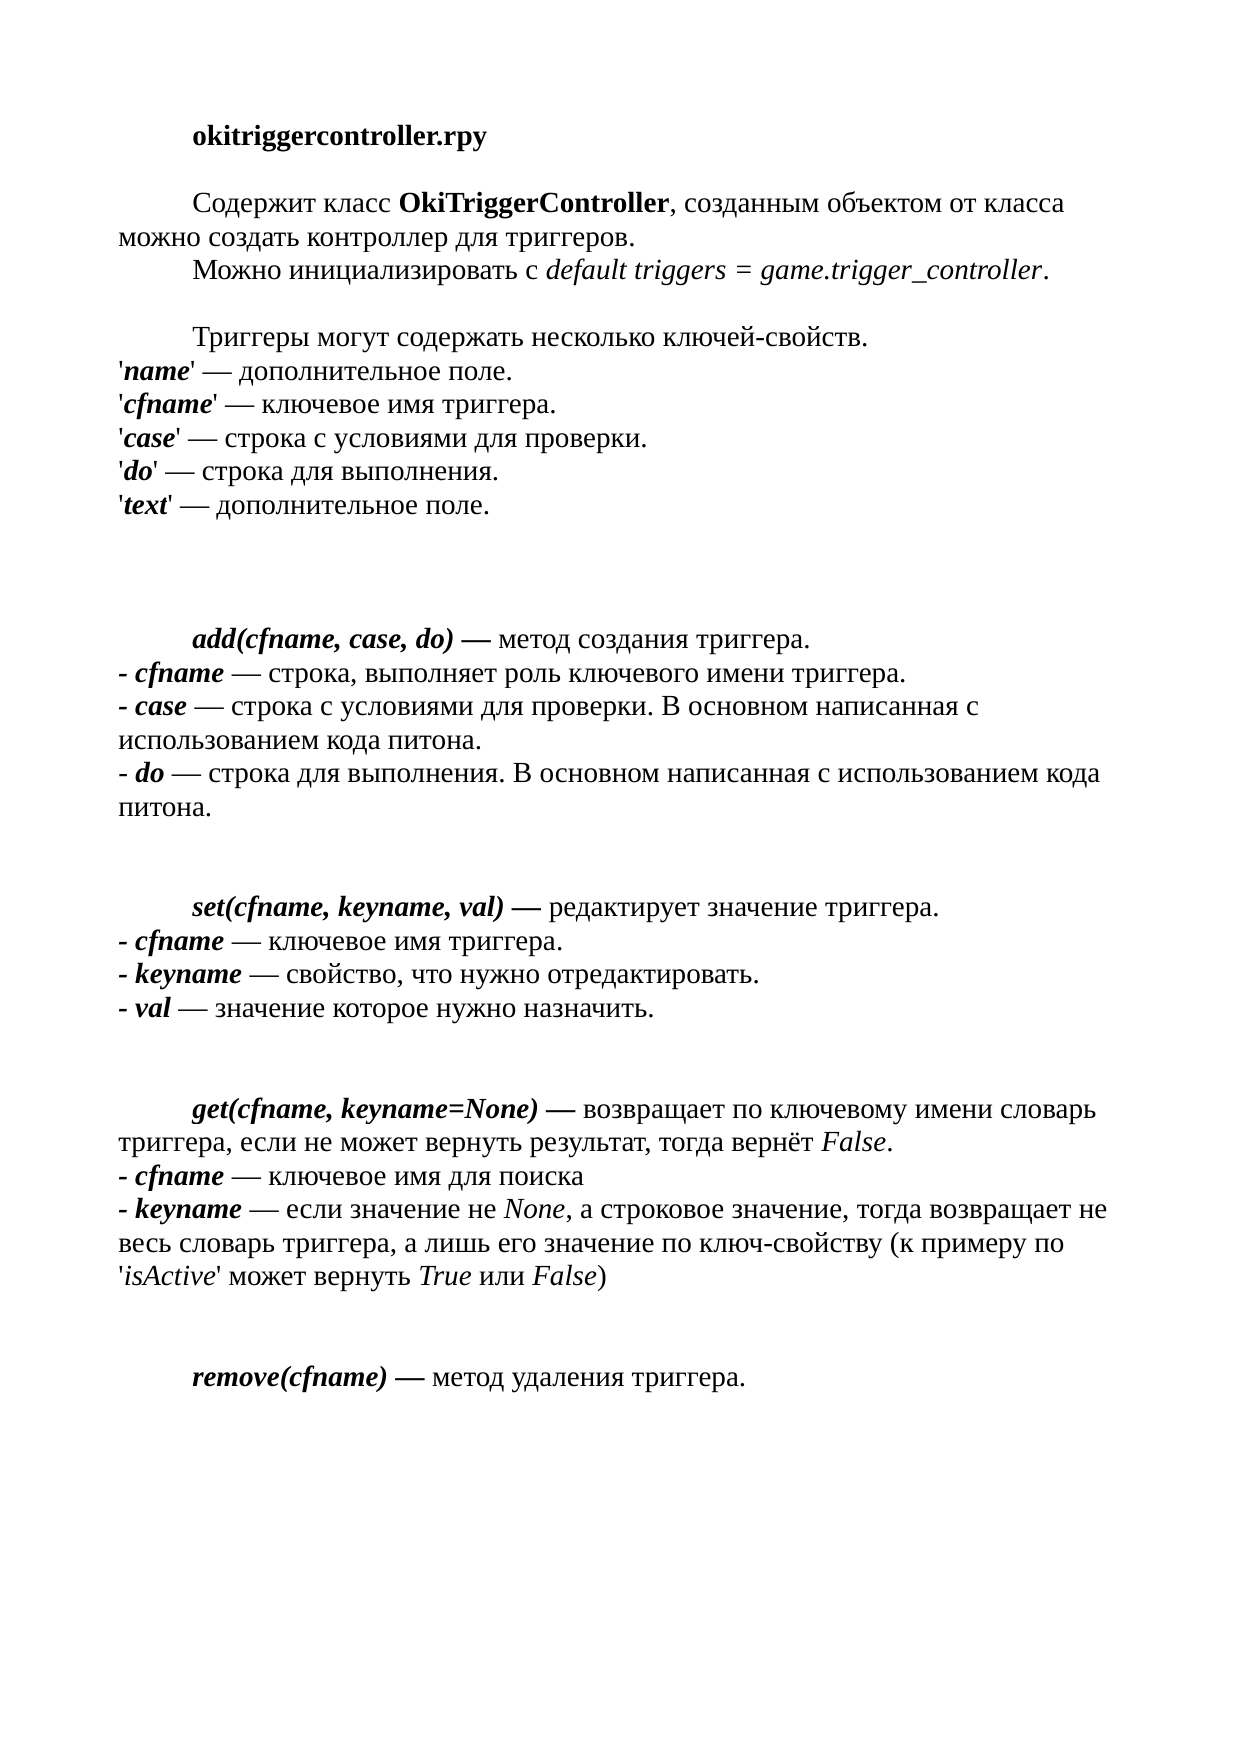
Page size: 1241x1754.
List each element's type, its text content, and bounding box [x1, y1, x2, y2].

text 'text' — дополнительное поле. [118, 487, 1122, 521]
text Триггеры могут содержать несколько ключей-свойств. [118, 319, 1122, 353]
text - do — строка для выполнения. В основном написанная с использованием кода питона. [118, 755, 1122, 822]
text Можно инициализировать c default triggers = game.trigger_controller. [118, 252, 1122, 286]
text add(cfname, case, do) — метод создания триггера. [118, 621, 1122, 655]
text - cfname — ключевое имя для поиска [118, 1158, 1122, 1191]
text - val — значение которое нужно назначить. [118, 990, 1122, 1024]
text set(cfname, keyname, val) — редактирует значение триггера. [118, 889, 1122, 923]
text okitriggercontroller.rpy [118, 118, 1122, 152]
text - keyname — если значение не None, а строковое значение, тогда возвращает не весь словарь триггера, а лишь его значение по ключ-свойству (к примеру по 'isActive' может вернуть True или False) [118, 1191, 1122, 1292]
text - cfname — строка, выполняет роль ключевого имени триггера. [118, 655, 1122, 688]
text - keyname — свойство, что нужно отредактировать. [118, 957, 1122, 990]
text 'name' — дополнительное поле. [118, 353, 1122, 386]
text Содержит класс OkiTriggerController, созданным объектом от класса можно создать контроллер для триггеров. [118, 185, 1122, 252]
text - case — строка с условиями для проверки. В основном написанная с использованием кода питона. [118, 688, 1122, 755]
text 'do' — строка для выполнения. [118, 453, 1122, 487]
text 'cfname' — ключевое имя триггера. [118, 386, 1122, 420]
text - cfname — ключевое имя триггера. [118, 923, 1122, 957]
text remove(cfname) — метод удаления триггера. [118, 1359, 1122, 1393]
text 'case' — строка с условиями для проверки. [118, 420, 1122, 453]
text get(cfname, keyname=None) — возвращает по ключевому имени словарь триггера, если не может вернуть результат, тогда вернёт False. [118, 1091, 1122, 1158]
